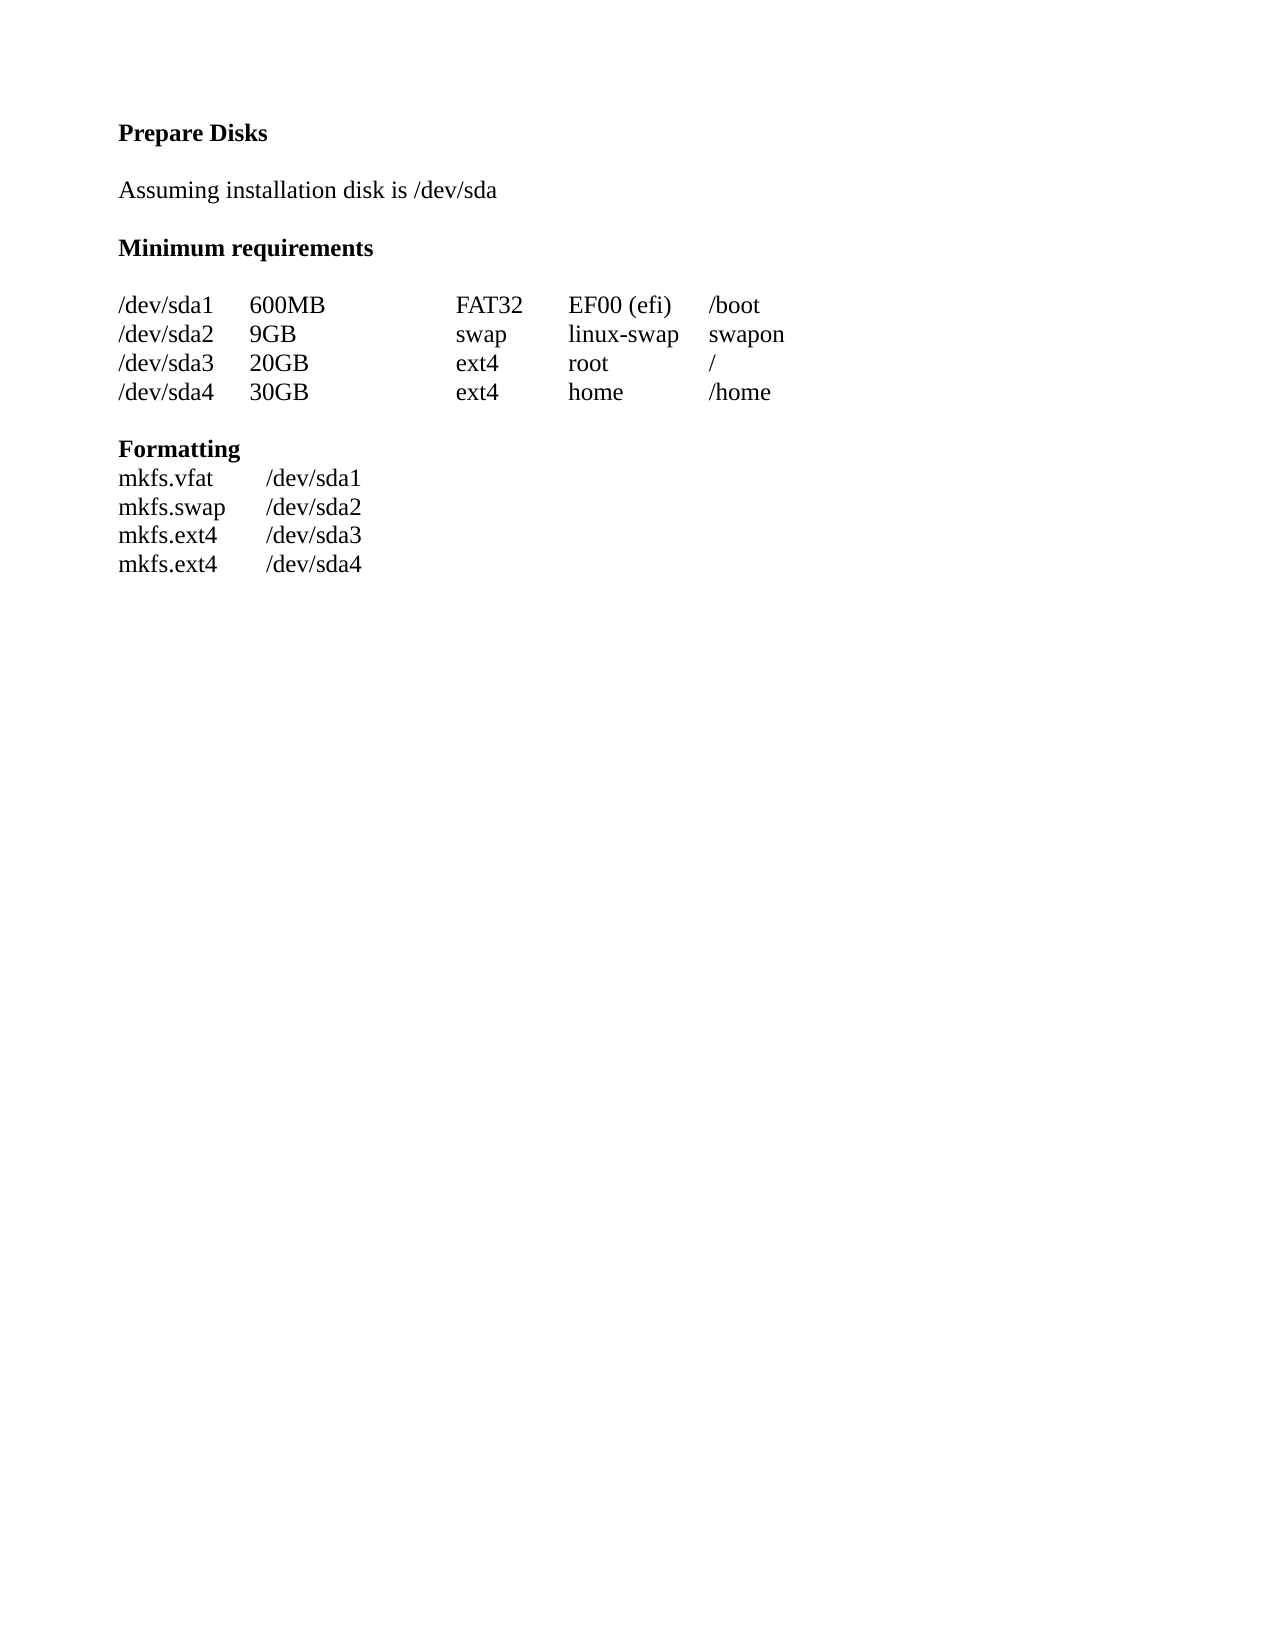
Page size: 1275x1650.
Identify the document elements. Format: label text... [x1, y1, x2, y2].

text /dev/sda3 20GB ext4 root / [118, 348, 1157, 377]
text Formatting [118, 434, 1157, 463]
text /dev/sda1 600MB FAT32 EF00 (efi) /boot [118, 291, 1157, 319]
text Assuming installation disk is /dev/sda [118, 176, 1157, 204]
text mkfs.ext4 /dev/sda4 [118, 549, 1157, 578]
text mkfs.swap /dev/sda2 [118, 492, 1157, 521]
text Minimum requirements [118, 233, 1157, 262]
text /dev/sda2 9GB swap linux-swap swapon [118, 319, 1157, 348]
text mkfs.ext4 /dev/sda3 [118, 521, 1157, 549]
text mkfs.vfat /dev/sda1 [118, 463, 1157, 492]
text Prepare Disks [118, 118, 1157, 147]
text /dev/sda4 30GB ext4 home /home [118, 377, 1157, 406]
